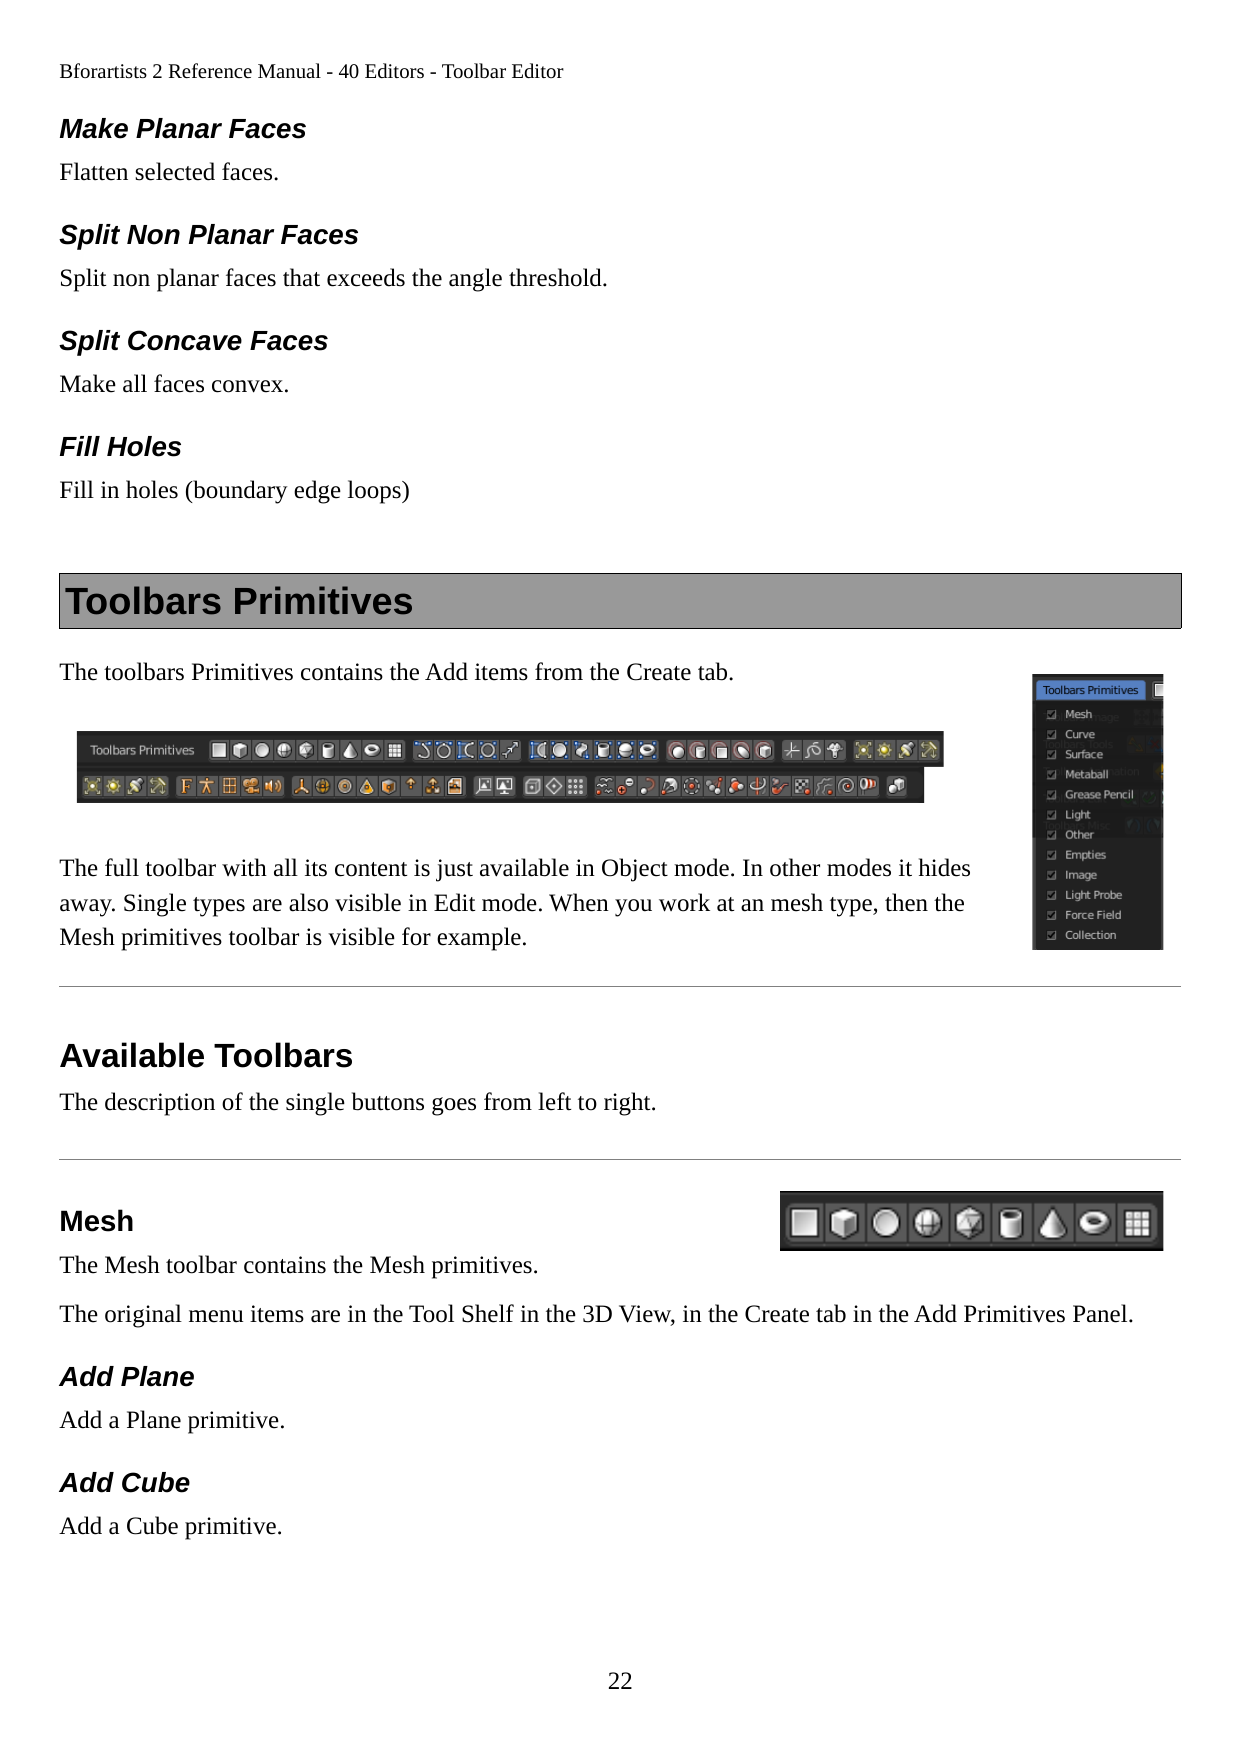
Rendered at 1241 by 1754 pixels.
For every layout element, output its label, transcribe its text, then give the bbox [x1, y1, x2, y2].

subtitle Available Toolbars [59, 1036, 1181, 1075]
text The original menu items are in the Tool Shelf in the 3D View, in the Create tab in the Add Primitives Panel. [59, 1299, 1181, 1328]
subtitle Split Concave Faces [59, 324, 1181, 356]
subtitle Make Planar Faces [59, 113, 1181, 144]
text Flatten selected faces. [59, 157, 1181, 186]
subtitle Split Non Planar Faces [59, 218, 1181, 250]
table_header Toolbars Primitives [60, 574, 1181, 628]
picture [76, 731, 944, 803]
text Add a Cube primitive. [59, 1511, 1181, 1539]
text The description of the single buttons goes from left to right. [59, 1087, 1181, 1116]
text The full toolbar with all its content is just available in Object mode. In other modes it hides away. Single types are also visible in Edit mode. When you work at an mesh type, then the Mesh primitives toolbar is visible for example. [59, 853, 1181, 951]
text Make all faces convex. [59, 369, 1181, 398]
text The Mesh toolbar contains the Mesh primitives. [59, 1250, 1181, 1279]
picture [780, 1191, 1164, 1251]
subtitle Add Cube [59, 1466, 1181, 1498]
subtitle [1164, 1204, 1181, 1237]
subtitle Mesh [59, 1204, 780, 1237]
text The toolbars Primitives contains the Add items from the Create tab. [59, 657, 1181, 686]
text Add a Plane primitive. [59, 1405, 1181, 1434]
subtitle Add Plane [59, 1361, 1181, 1392]
text Split non planar faces that exceeds the angle threshold. [59, 263, 1181, 292]
subtitle Fill Holes [59, 430, 1181, 462]
text Fill in holes (boundary edge loops) [59, 475, 1181, 503]
picture [1032, 674, 1164, 950]
